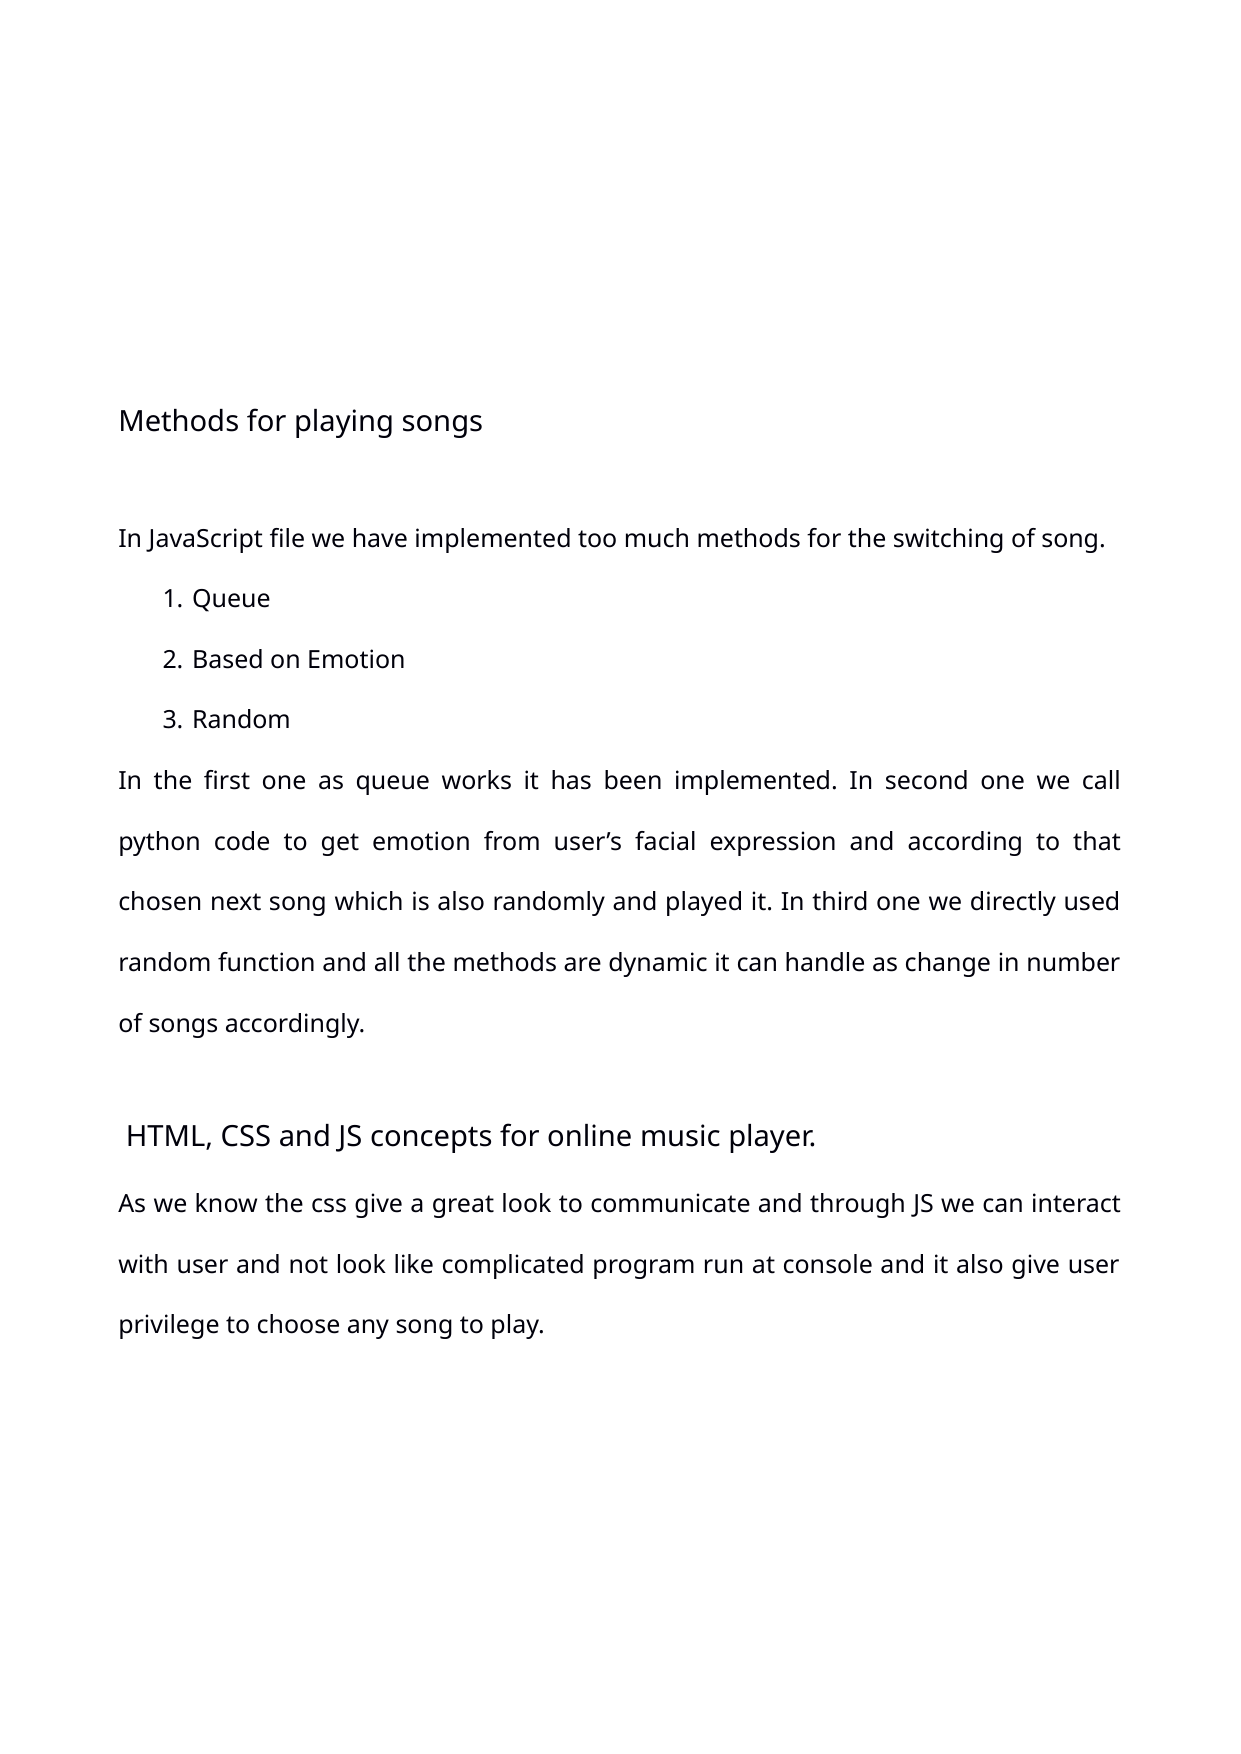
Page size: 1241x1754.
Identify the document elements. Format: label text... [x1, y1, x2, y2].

text In JavaScript file we have implemented too much methods for the switching of song. [118, 520, 1122, 554]
text In the first one as queue works it has been implemented. In second one we call python code to get emotion from user’s facial expression and according to that chosen next song which is also randomly and played it. In third one we directly used random function and all the methods are dynamic it can handle as change in number of songs accordingly. [118, 763, 1122, 1039]
list Random [162, 702, 1122, 736]
text Methods for playing songs [118, 401, 1122, 440]
list Queue [162, 581, 1122, 615]
list Based on Emotion [162, 642, 1122, 676]
text HTML, CSS and JS concepts for online music player. [118, 1115, 1122, 1155]
text As we know the css give a great look to communicate and through JS we can interact with user and not look like complicated program run at console and it also give user privilege to choose any song to play. [118, 1186, 1122, 1341]
